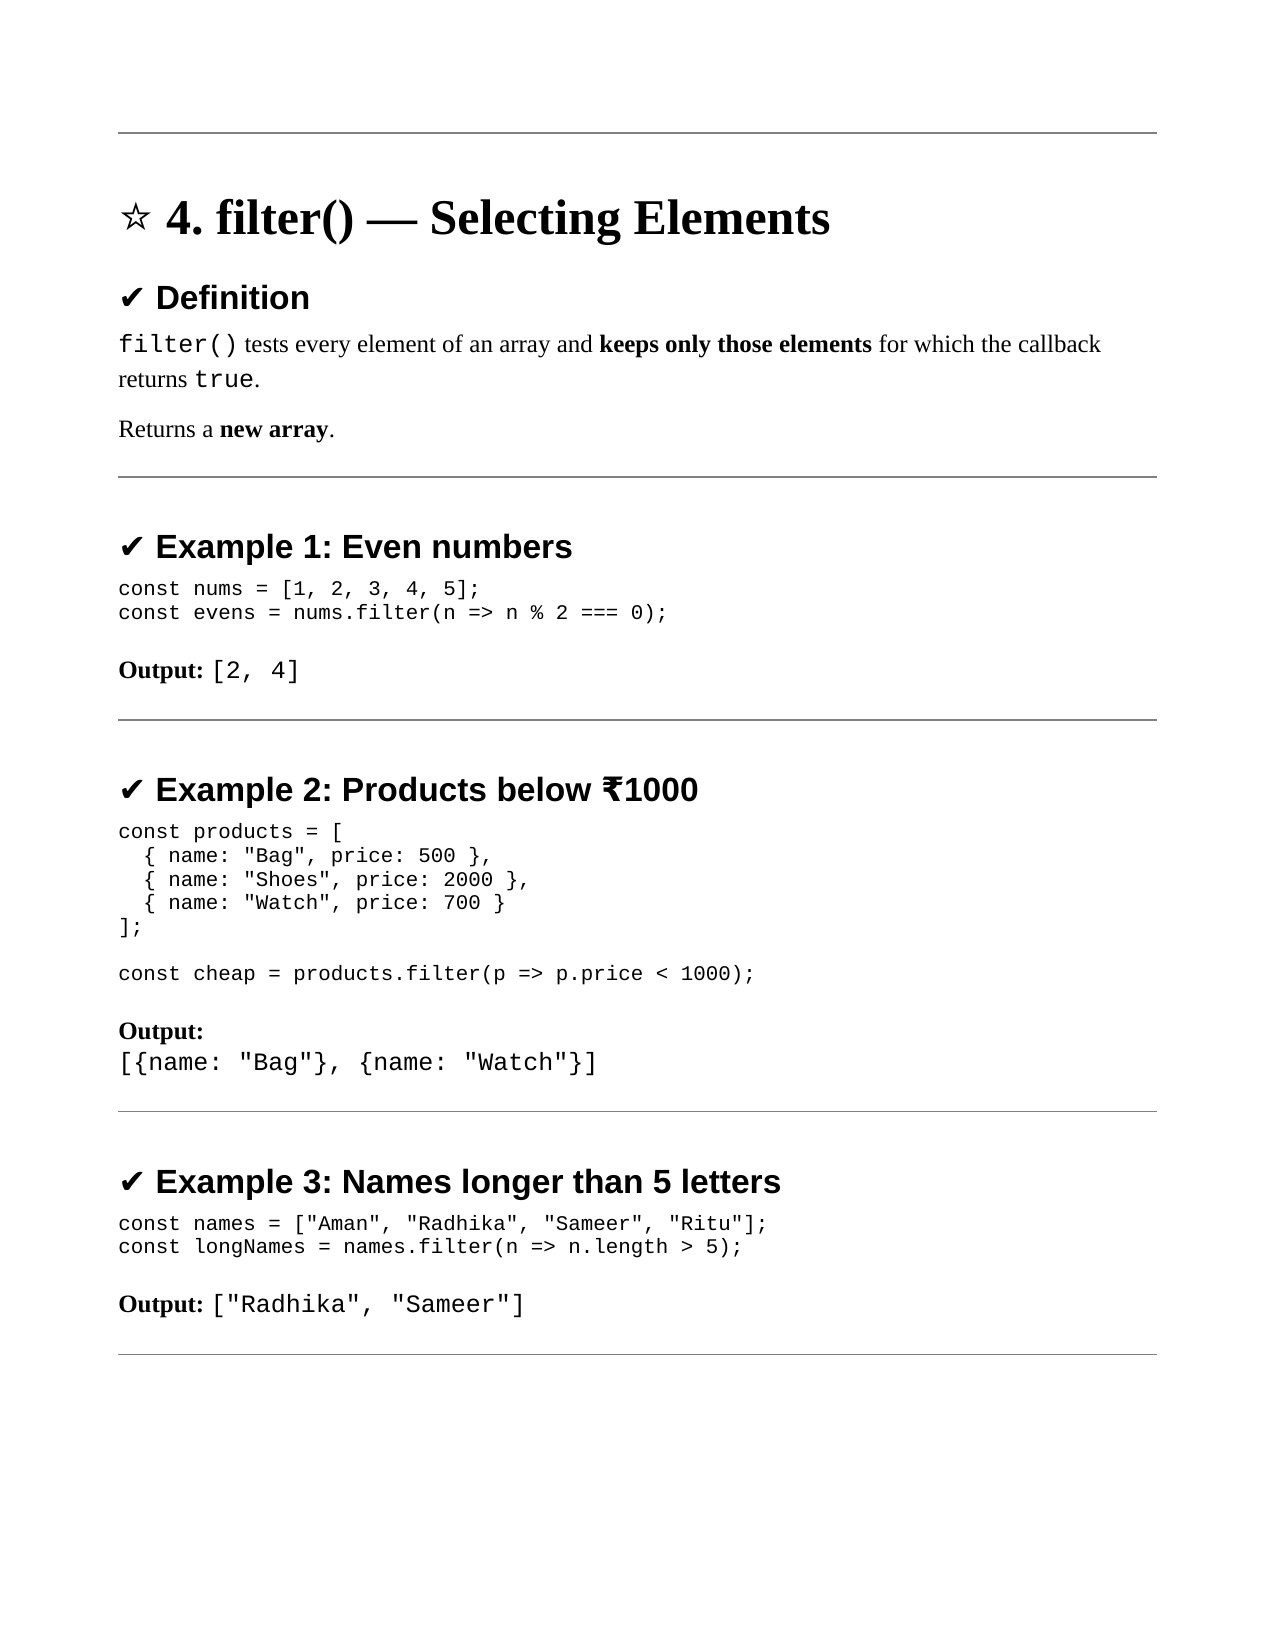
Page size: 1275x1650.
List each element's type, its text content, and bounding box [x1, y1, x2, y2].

subtitle ✔ Example 1: Even numbers [118, 527, 1157, 566]
text { name: "Bag", price: 500 }, [118, 845, 1157, 869]
text { name: "Shoes", price: 2000 }, [118, 869, 1157, 892]
text const products = [ [118, 821, 1157, 845]
text Output: [{name: "Bag"}, {name: "Watch"}] [118, 1016, 1157, 1078]
text ]; [118, 916, 1157, 939]
text Returns a new array. [118, 414, 1157, 443]
text const evens = nums.filter(n => n % 2 === 0); [118, 602, 1157, 626]
text const cheap = products.filter(p => p.price < 1000); [118, 963, 1157, 987]
subtitle ✔ Example 3: Names longer than 5 letters [118, 1161, 1157, 1200]
text Output: ["Radhika", "Sameer"] [118, 1289, 1157, 1320]
text const longNames = names.filter(n => n.length > 5); [118, 1236, 1157, 1260]
text const names = ["Aman", "Radhika", "Sameer", "Ritu"]; [118, 1213, 1157, 1236]
text const nums = [1, 2, 3, 4, 5]; [118, 578, 1157, 602]
text Output: [2, 4] [118, 655, 1157, 686]
subtitle ✔ Definition [118, 278, 1157, 317]
text { name: "Watch", price: 700 } [118, 892, 1157, 916]
subtitle ⭐ 4. filter() — Selecting Elements [118, 187, 1157, 245]
subtitle ✔ Example 2: Products below ₹1000 [118, 770, 1157, 809]
text filter() tests every element of an array and keeps only those elements for which the callback returns true. [118, 329, 1157, 395]
